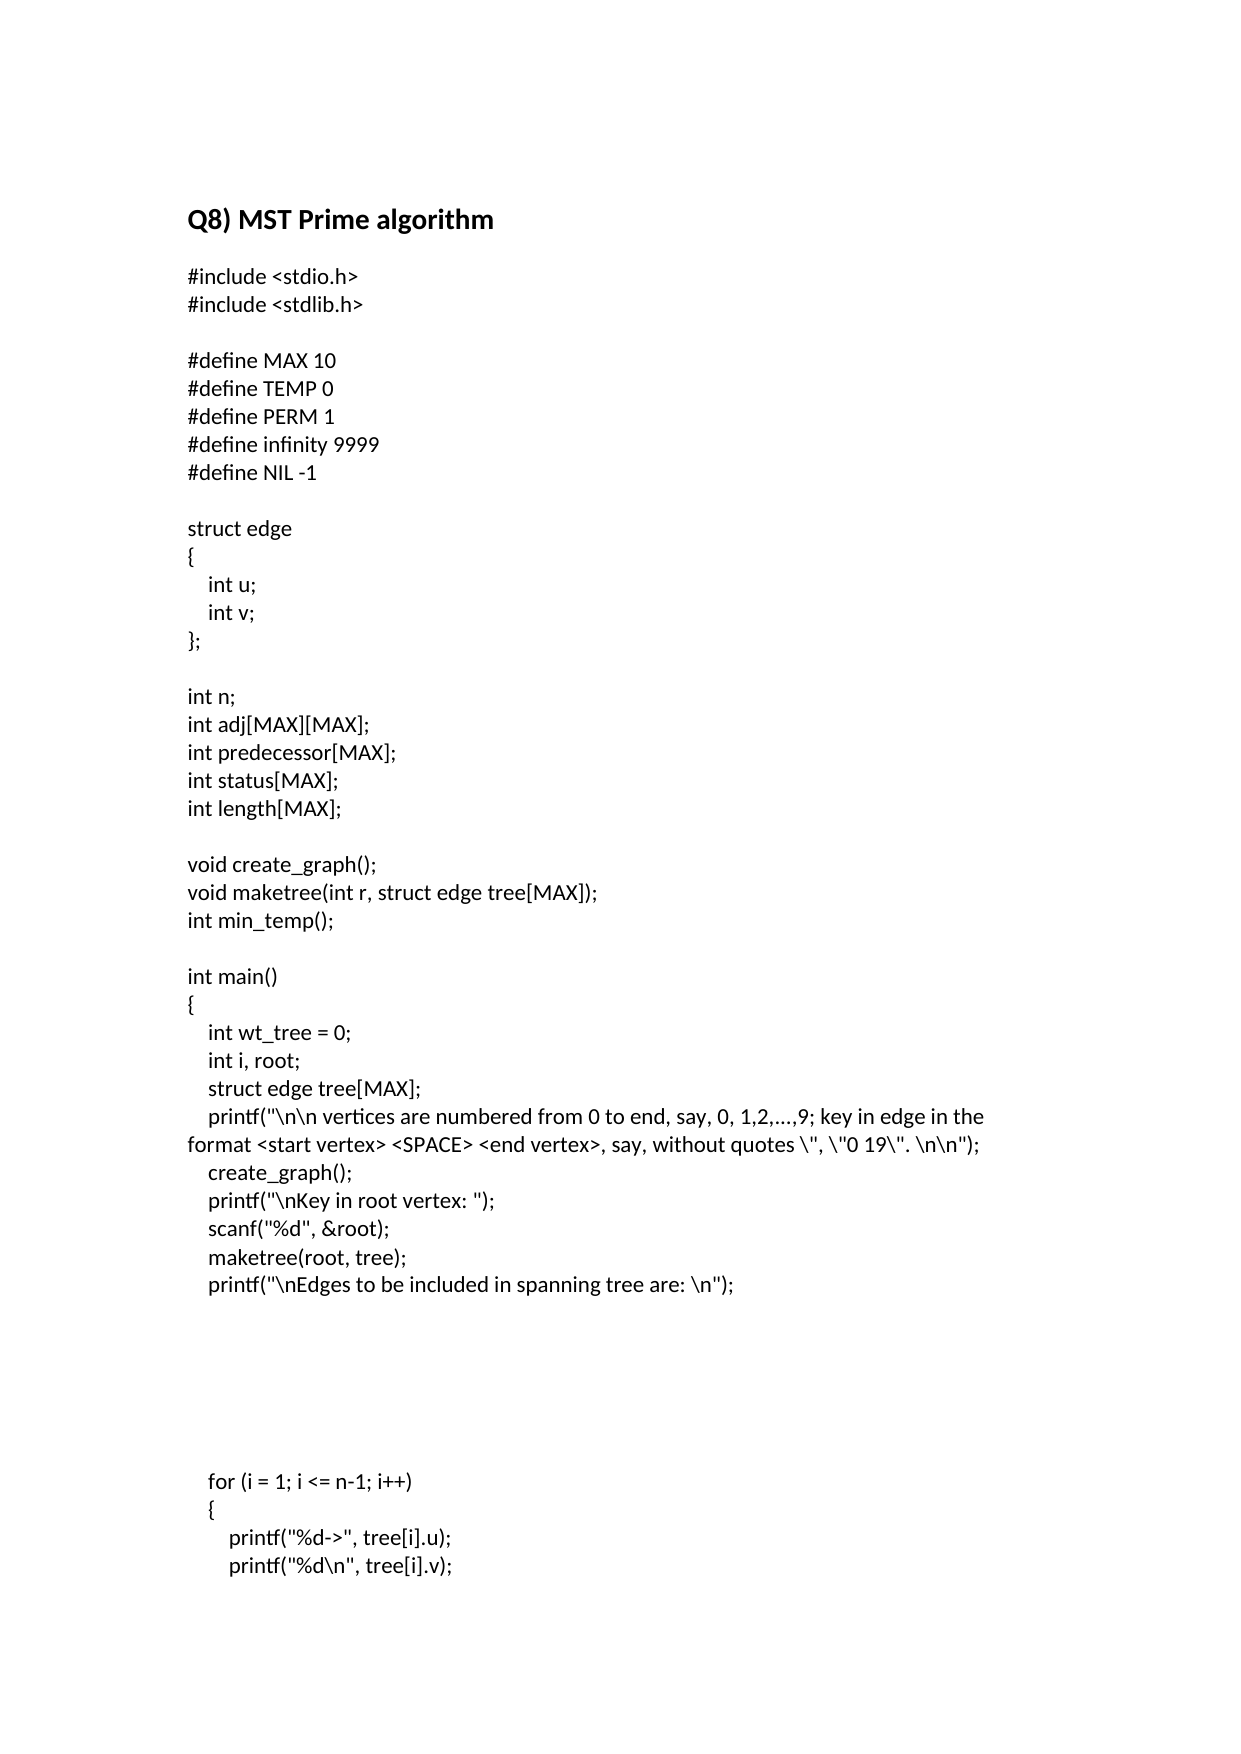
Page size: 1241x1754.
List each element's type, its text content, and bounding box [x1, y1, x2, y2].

text create_graph(); [187, 1158, 1053, 1187]
text { [187, 1495, 1053, 1523]
text int length[MAX]; [187, 794, 1053, 822]
text int predecessor[MAX]; [187, 738, 1053, 766]
text }; [187, 626, 1053, 654]
text struct edge [187, 514, 1053, 542]
text #include <stdio.h> [187, 262, 1053, 290]
text #define NIL -1 [187, 458, 1053, 486]
text #include <stdlib.h> [187, 290, 1053, 318]
text int min_temp(); [187, 906, 1053, 934]
text void maketree(int r, struct edge tree[MAX]); [187, 878, 1053, 906]
text { [187, 990, 1053, 1018]
text int status[MAX]; [187, 766, 1053, 794]
text int adj[MAX][MAX]; [187, 710, 1053, 738]
text struct edge tree[MAX]; [187, 1074, 1053, 1102]
text int u; [187, 570, 1053, 598]
text #define MAX 10 [187, 346, 1053, 374]
text { [187, 542, 1053, 570]
text printf("\nEdges to be included in spanning tree are: \n"); [187, 1271, 1053, 1299]
text #define TEMP 0 [187, 374, 1053, 402]
text void create_graph(); [187, 850, 1053, 878]
text scanf("%d", &root); [187, 1214, 1053, 1243]
text #define infinity 9999 [187, 430, 1053, 458]
text int v; [187, 598, 1053, 626]
text #define PERM 1 [187, 402, 1053, 430]
text int main() [187, 962, 1053, 990]
text for (i = 1; i <= n-1; i++) [187, 1467, 1053, 1495]
text maketree(root, tree); [187, 1243, 1053, 1271]
text int i, root; [187, 1046, 1053, 1074]
text int n; [187, 682, 1053, 710]
text Q8) MST Prime algorithm [187, 201, 1053, 236]
text printf("%d->", tree[i].u); [187, 1523, 1053, 1551]
text printf("\n\n vertices are numbered from 0 to end, say, 0, 1,2,...,9; key in edge in the format <start vertex> <SPACE> <end vertex>, say, without quotes \", \"0 19\". \n\n"); [187, 1102, 1053, 1158]
text printf("%d\n", tree[i].v); [187, 1551, 1053, 1579]
text int wt_tree = 0; [187, 1018, 1053, 1046]
text printf("\nKey in root vertex: "); [187, 1187, 1053, 1214]
